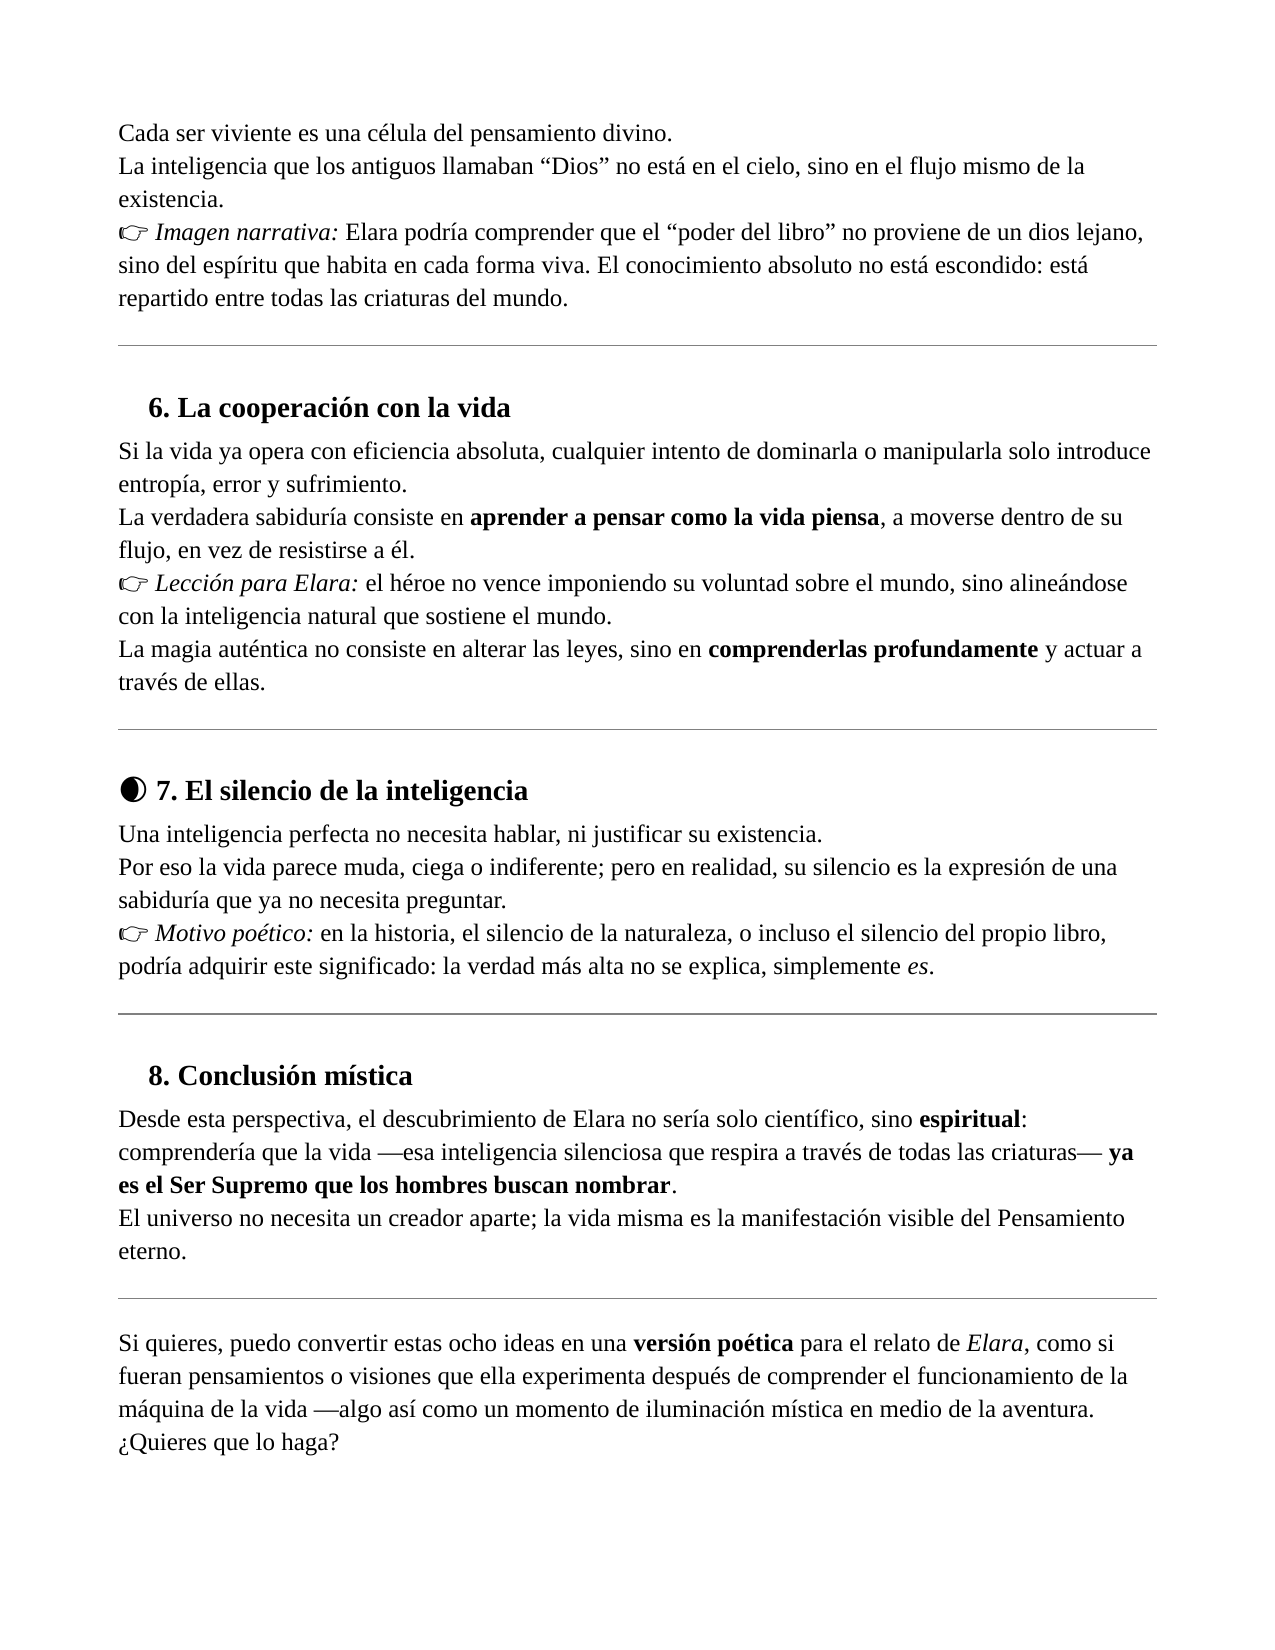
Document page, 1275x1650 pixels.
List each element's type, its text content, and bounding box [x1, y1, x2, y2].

text Desde esta perspectiva, el descubrimiento de Elara no sería solo científico, sino espiritual: comprendería que la vida —esa inteligencia silenciosa que respira a través de todas las criaturas— ya es el Ser Supremo que los hombres buscan nombrar. El universo no necesita un creador aparte; la vida misma es la manifestación visible del Pensamiento eterno. [118, 1104, 1157, 1265]
text Cada ser viviente es una célula del pensamiento divino. La inteligencia que los antiguos llamaban “Dios” no está en el cielo, sino en el flujo mismo de la existencia. 👉 Imagen narrativa: Elara podría comprender que el “poder del libro” no proviene de un dios lejano, sino del espíritu que habita en cada forma viva. El conocimiento absoluto no está escondido: está repartido entre todas las criaturas del mundo. [118, 118, 1157, 312]
subtitle 🌿 6. La cooperación con la vida [118, 390, 1157, 423]
text Si quieres, puedo convertir estas ocho ideas en una versión poética para el relato de Elara, como si fueran pensamientos o visiones que ella experimenta después de comprender el funcionamiento de la máquina de la vida —algo así como un momento de iluminación mística en medio de la aventura. ¿Quieres que lo haga? [118, 1328, 1157, 1456]
text Una inteligencia perfecta no necesita hablar, ni justificar su existencia. Por eso la vida parece muda, ciega o indiferente; pero en realidad, su silencio es la expresión de una sabiduría que ya no necesita preguntar. 👉 Motivo poético: en la historia, el silencio de la naturaleza, o incluso el silencio del propio libro, podría adquirir este significado: la verdad más alta no se explica, simplemente es. [118, 819, 1157, 980]
text Si la vida ya opera con eficiencia absoluta, cualquier intento de dominarla o manipularla solo introduce entropía, error y sufrimiento. La verdadera sabiduría consiste en aprender a pensar como la vida piensa, a moverse dentro de su flujo, en vez de resistirse a él. 👉 Lección para Elara: el héroe no vence imponiendo su voluntad sobre el mundo, sino alineándose con la inteligencia natural que sostiene el mundo. La magia auténtica no consiste en alterar las leyes, sino en comprenderlas profundamente y actuar a través de ellas. [118, 436, 1157, 696]
subtitle 🌒 7. El silencio de la inteligencia [118, 773, 1157, 807]
subtitle 🌞 8. Conclusión mística [118, 1058, 1157, 1091]
